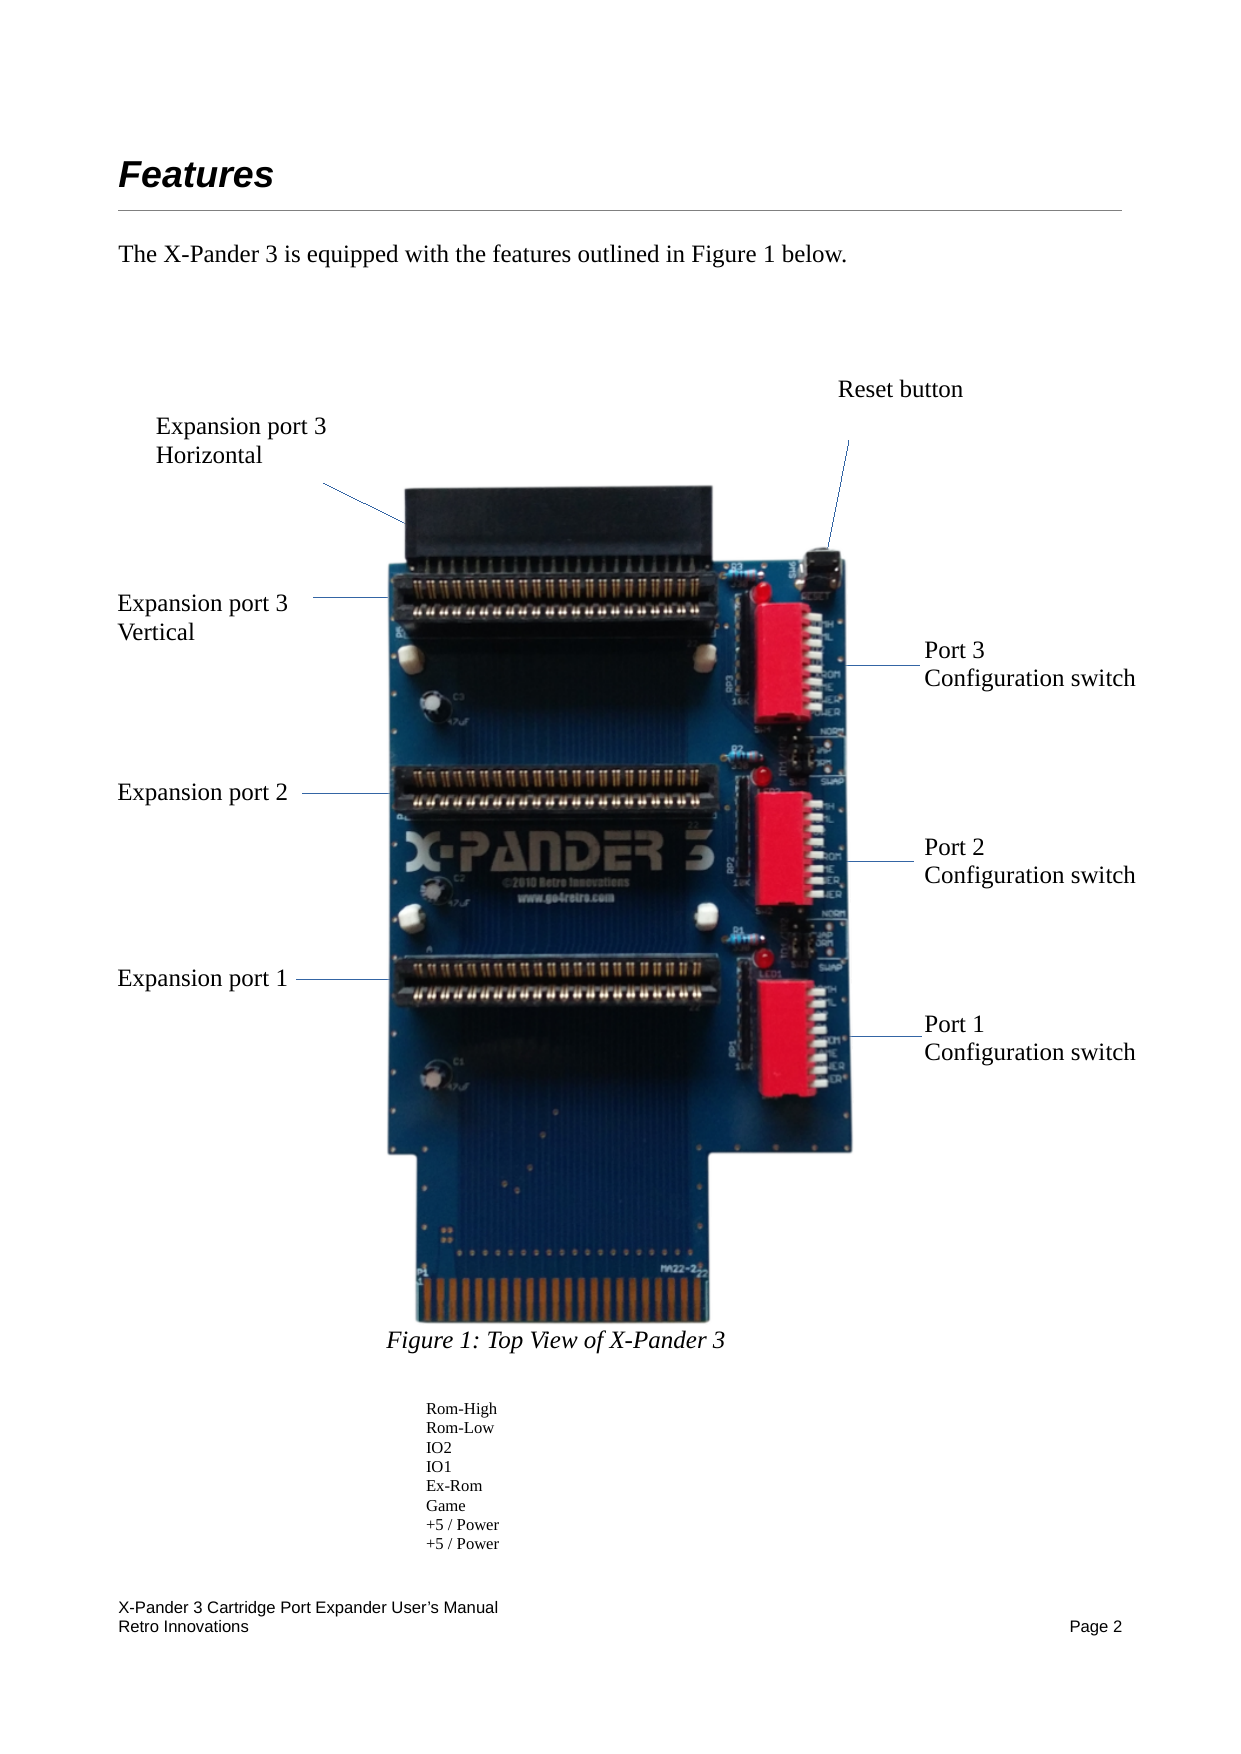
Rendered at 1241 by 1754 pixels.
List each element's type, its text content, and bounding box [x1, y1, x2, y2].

text The X-Pander 3 is equipped with the features outlined in Figure 1 below. [118, 239, 1122, 268]
text Figure 1: Top View of X-Pander 3 [386, 1326, 854, 1354]
picture [386, 483, 855, 1326]
text Features [118, 152, 1122, 195]
